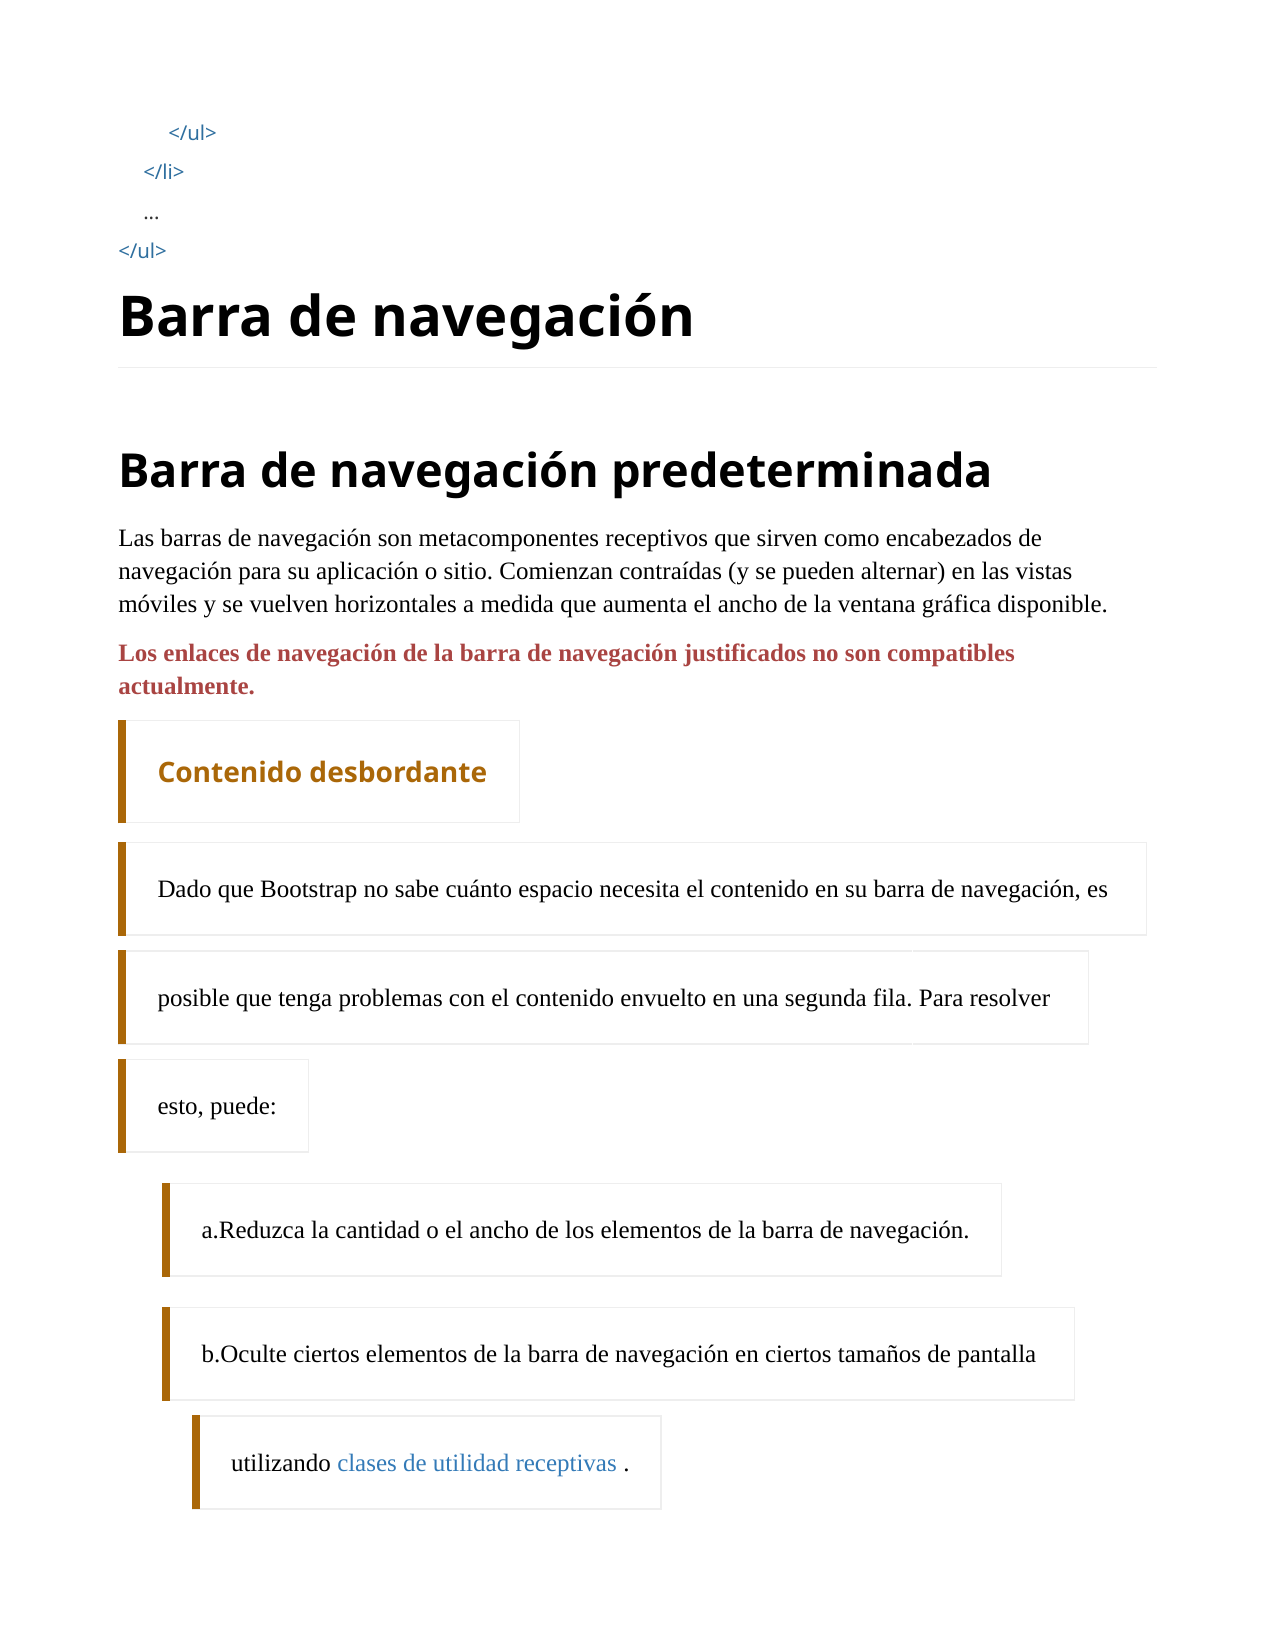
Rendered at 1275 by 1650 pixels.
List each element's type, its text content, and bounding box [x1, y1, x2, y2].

text Las barras de navegación son metacomponentes receptivos que sirven como encabezados de navegación para su aplicación o sitio. Comienzan contraídas (y se pueden alternar) en las vistas móviles y se vuelven horizontales a medida que aumenta el ancho de la ventana gráfica disponible. [118, 523, 1157, 618]
subtitle Contenido desbordante [126, 721, 519, 822]
text Dado que Bootstrap no sabe cuánto espacio necesita el contenido en su barra de navegación, es posible que tenga problemas con el contenido envuelto en una segunda fila. Para resolver esto, puede: [118, 842, 1157, 1153]
text Los enlaces de navegación de la barra de navegación justificados no son compatibles actualmente. [118, 638, 1157, 700]
list [1002, 1183, 1157, 1277]
subtitle [520, 719, 1157, 823]
list Oculte ciertos elementos de la barra de navegación en ciertos tamaños de pantalla utilizando clases de utilidad receptivas . [162, 1307, 1157, 1509]
subtitle Barra de navegación predeterminada [118, 437, 1157, 501]
text </ul> [118, 237, 1157, 265]
text </ul> [118, 118, 1157, 146]
text ... [118, 197, 1157, 226]
list Reduzca la cantidad o el ancho de los elementos de la barra de navegación. [170, 1184, 1001, 1275]
text </li> [118, 158, 1157, 186]
subtitle Barra de navegación [118, 276, 1157, 367]
